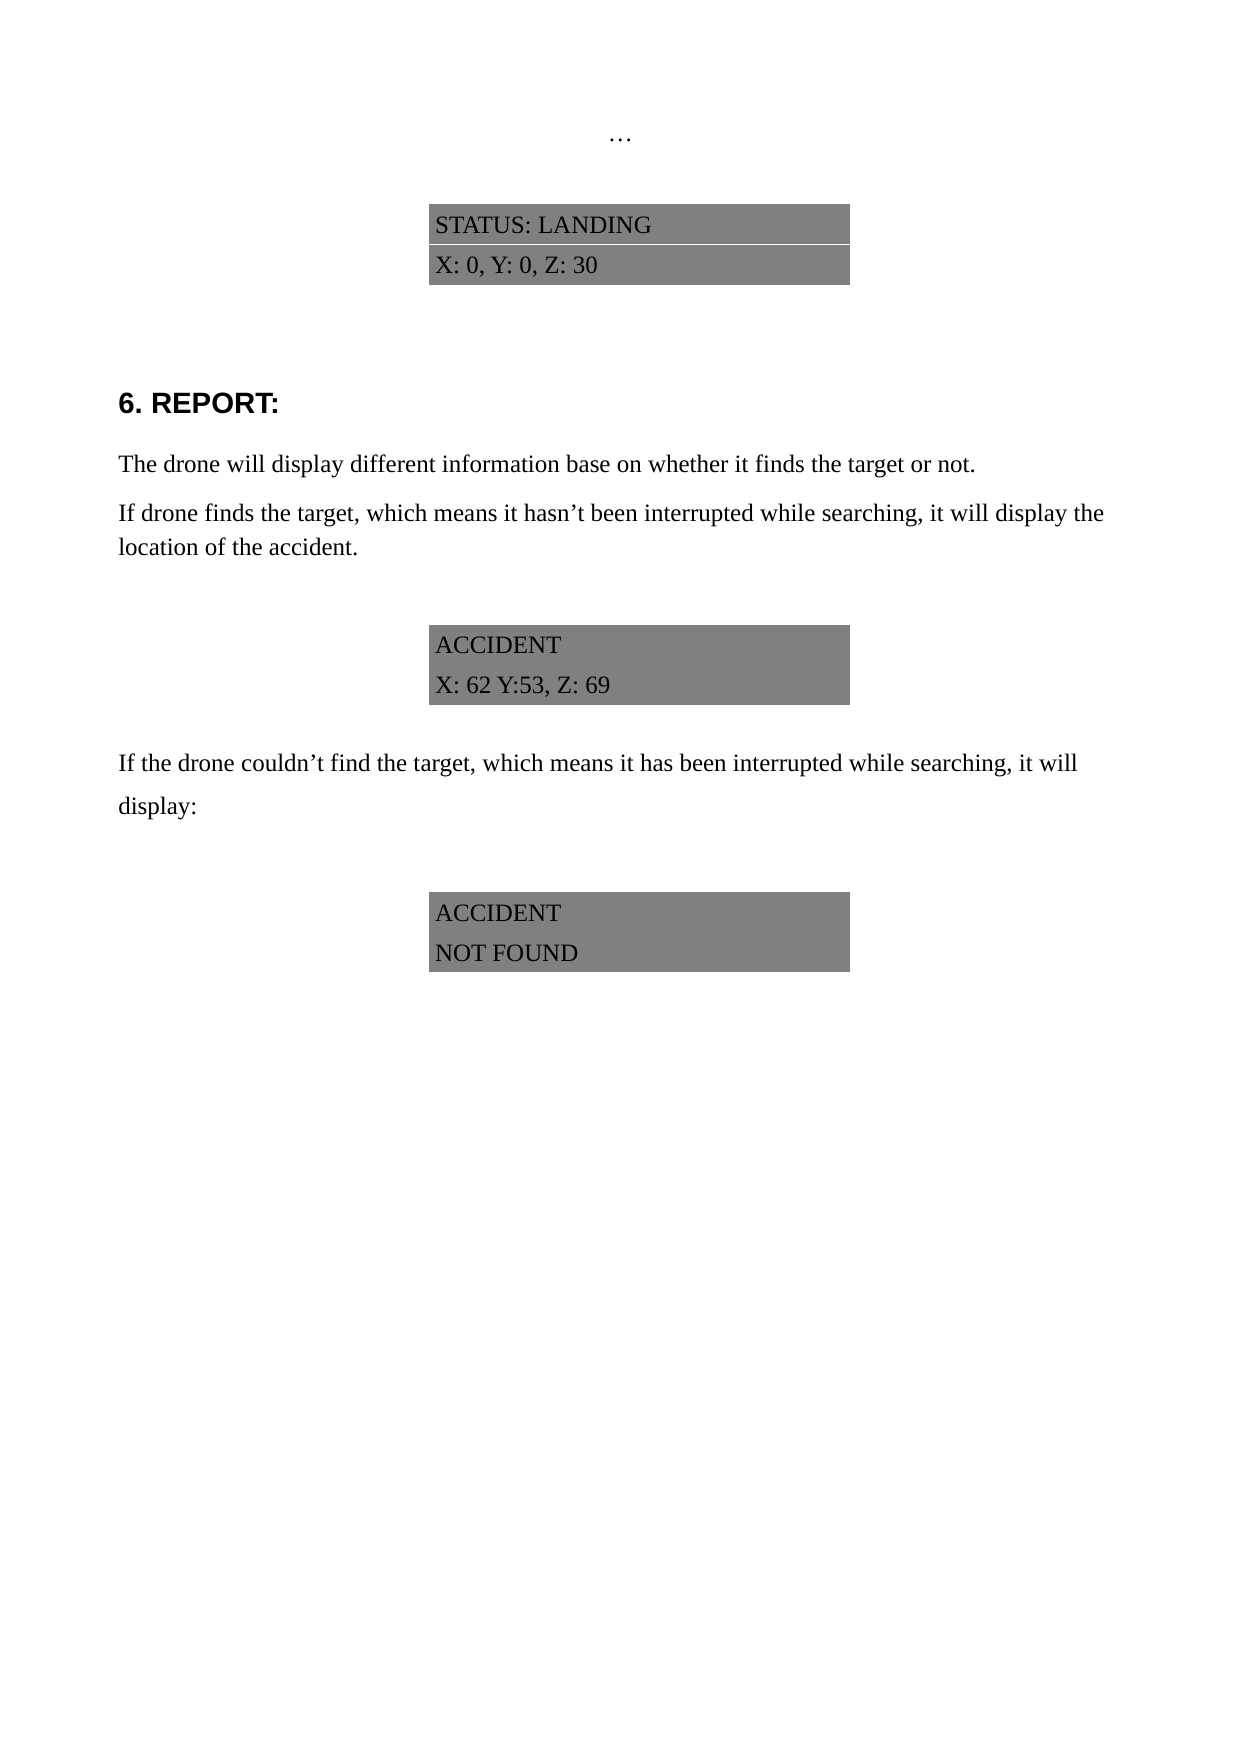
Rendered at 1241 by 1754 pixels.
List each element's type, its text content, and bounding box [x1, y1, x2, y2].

text If the drone couldn’t find the target, which means it has been interrupted while searching, it will display: [118, 748, 1122, 820]
table_cell X: 62 Y:53, Z: 69 [429, 665, 850, 705]
subtitle 6. REPORT: [118, 386, 1122, 419]
table_cell NOT FOUND [429, 932, 850, 972]
text The drone will display different information base on whether it finds the target or not. [118, 449, 1122, 477]
table_cell X: 0, Y: 0, Z: 30 [429, 245, 850, 285]
text … [118, 118, 1122, 147]
table_header ACCIDENT [429, 892, 850, 932]
table_header ACCIDENT [429, 625, 850, 665]
text If drone finds the target, which means it hasn’t been interrupted while searching, it will display the location of the accident. [118, 498, 1122, 561]
table_header STATUS: LANDING [429, 204, 850, 244]
